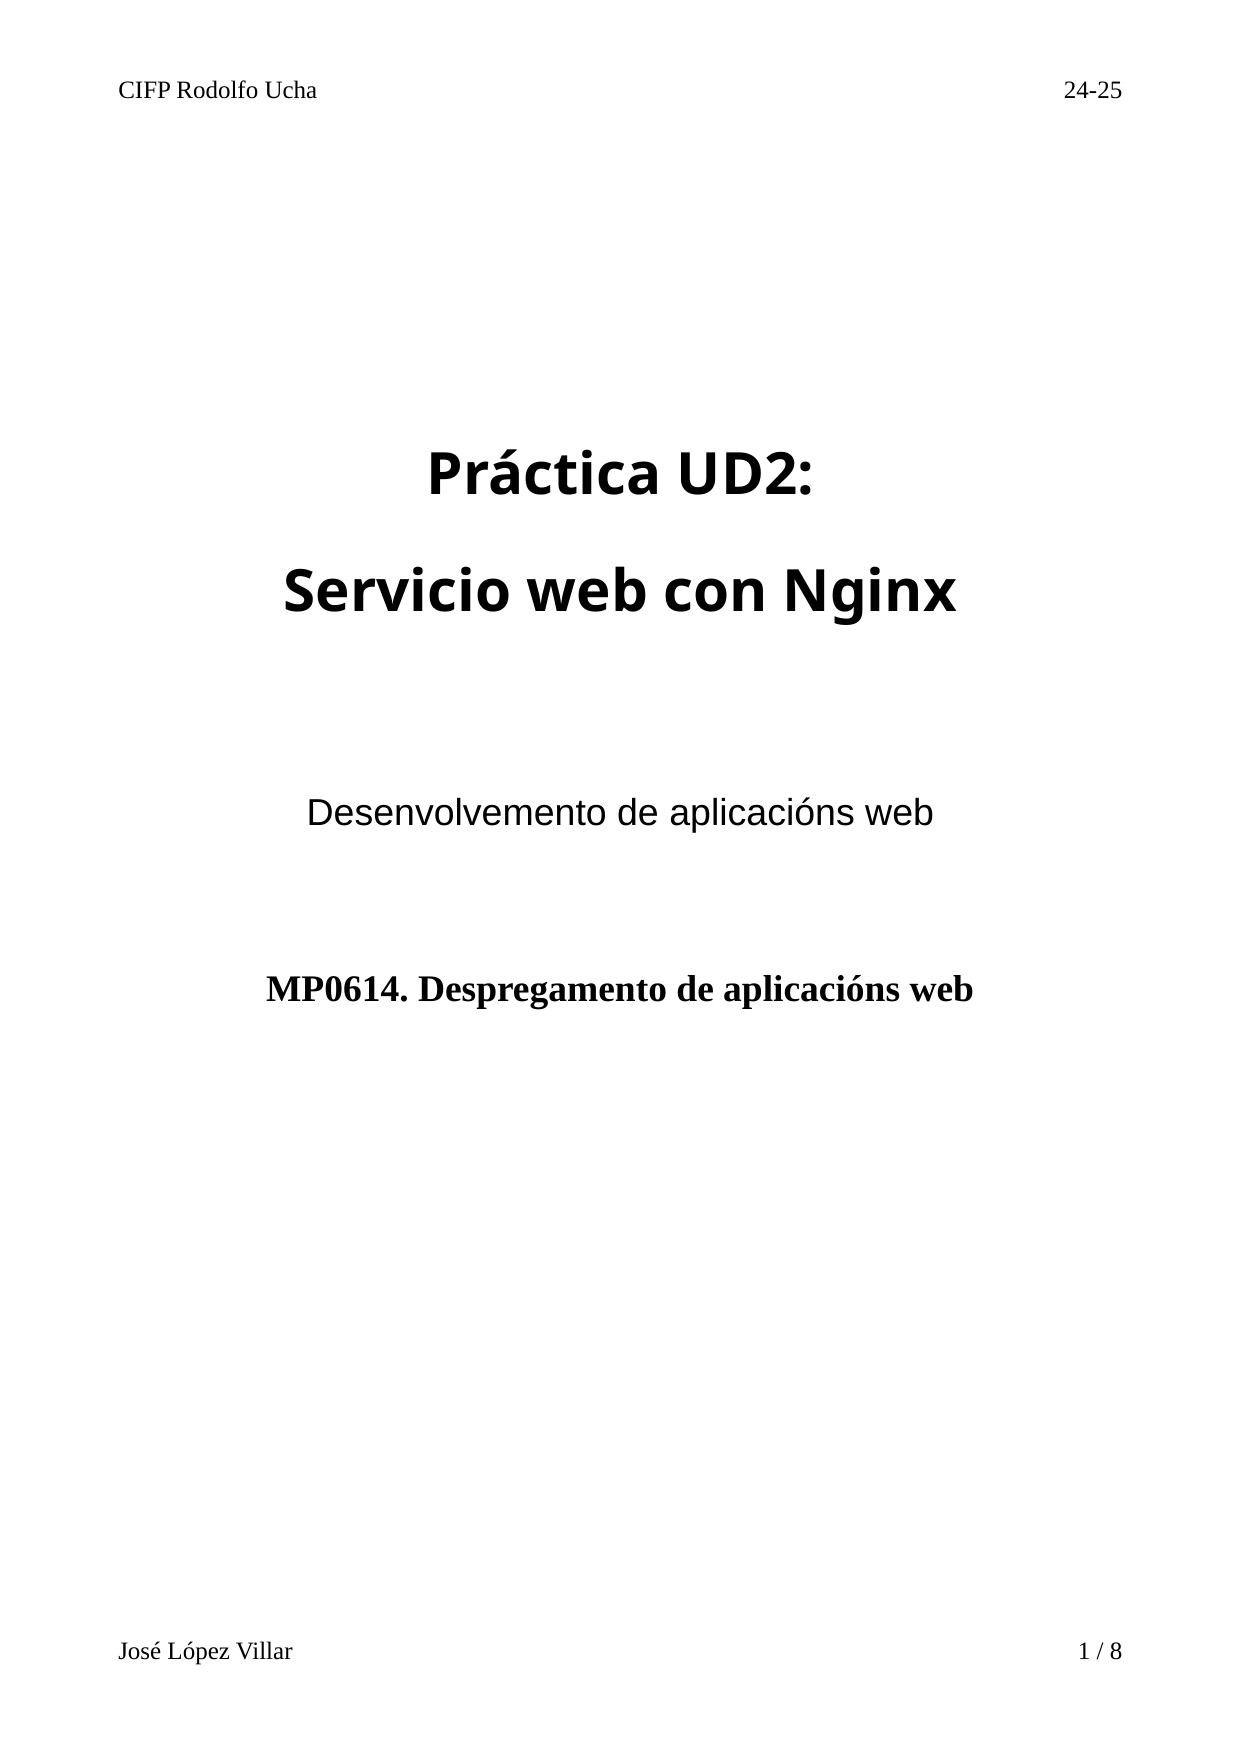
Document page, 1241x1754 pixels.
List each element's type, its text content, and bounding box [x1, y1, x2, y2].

text Desenvolvemento de aplicacións web [118, 790, 1122, 833]
text Práctica UD2: [118, 432, 1122, 511]
text Servicio web con Nginx [118, 549, 1122, 628]
text MP0614. Despregamento de aplicacións web [118, 967, 1122, 1010]
